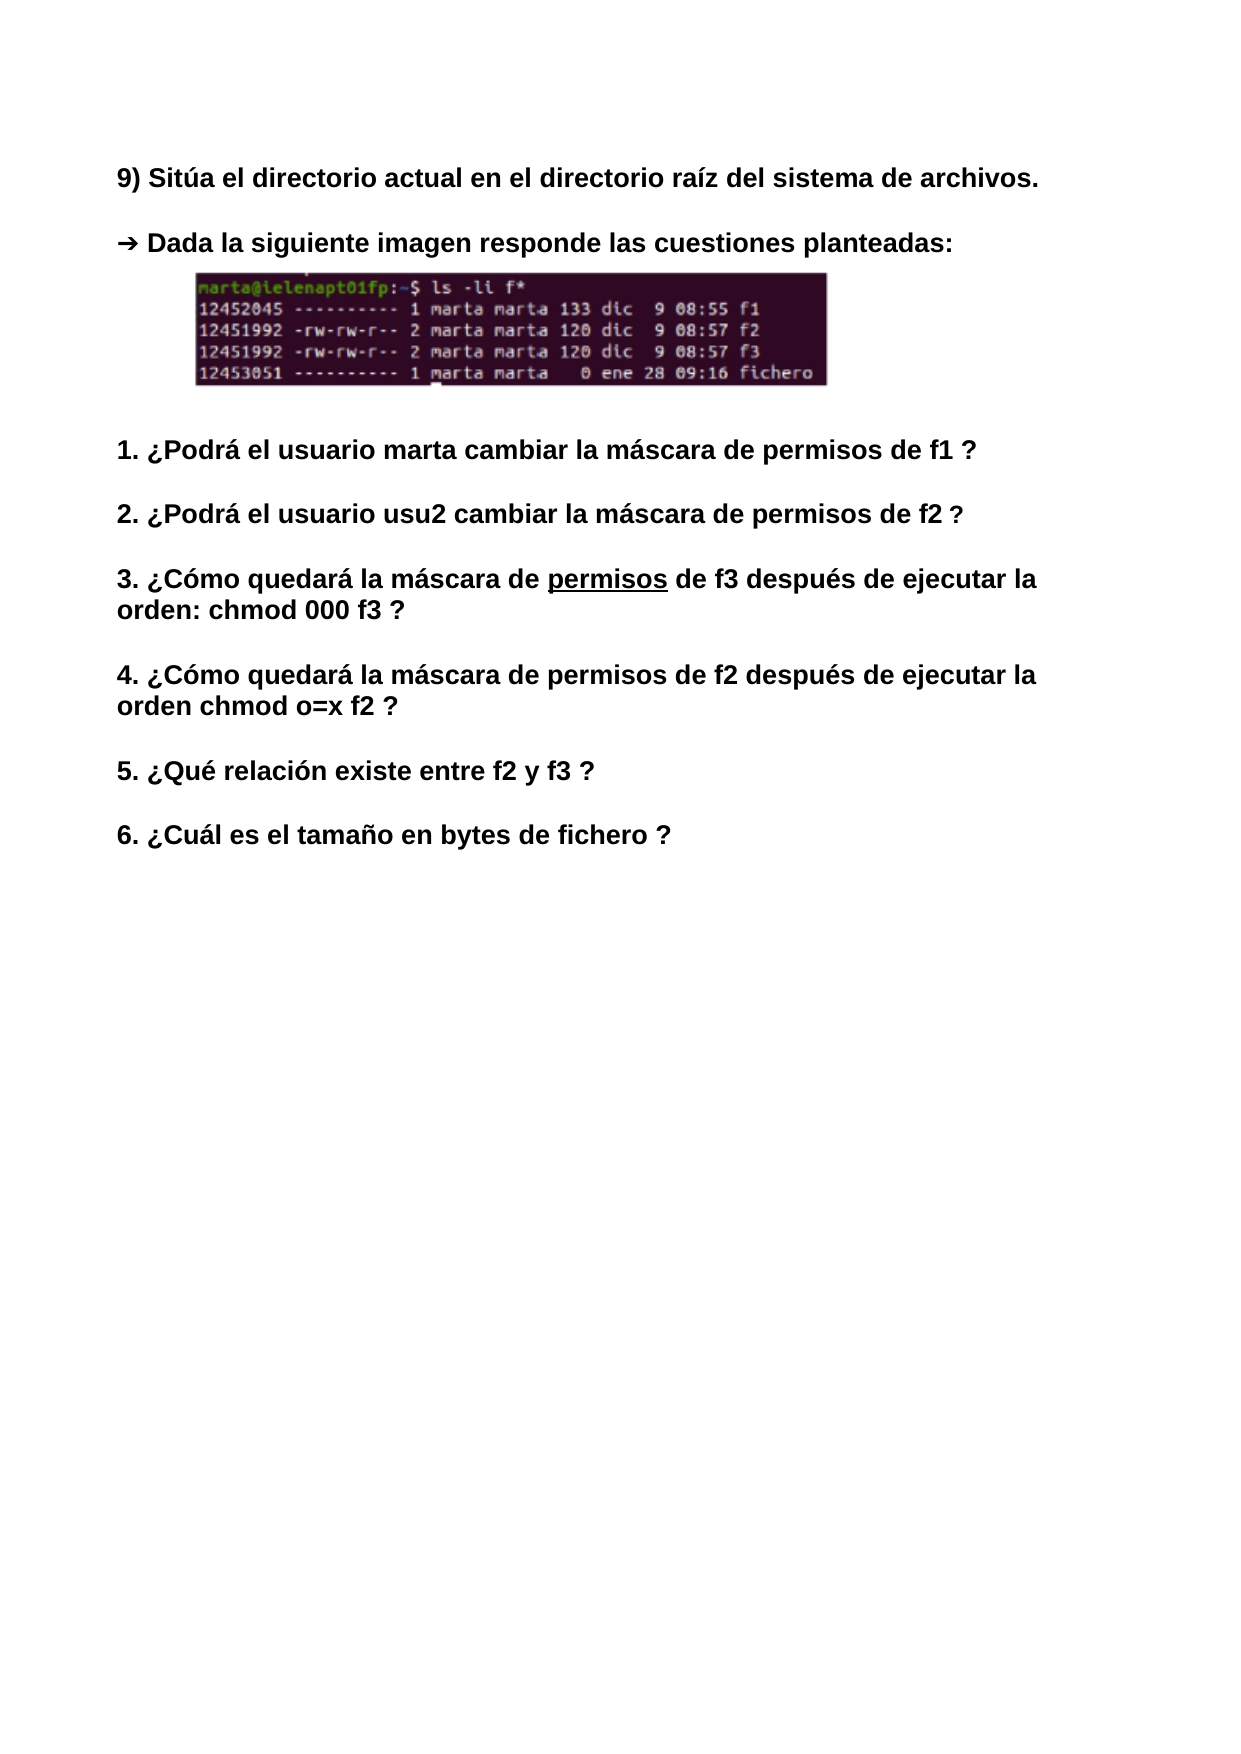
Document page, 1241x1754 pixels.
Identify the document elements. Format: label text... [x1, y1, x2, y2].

subtitle 4. ¿Cómo quedará la máscara de permisos de f2 después de ejecutar la orden chmod o=x f2 ? [117, 659, 1096, 721]
picture [191, 270, 836, 395]
subtitle 2. ¿Podrá el usuario usu2 cambiar la máscara de permisos de f2 ? [117, 498, 1096, 530]
subtitle 1. ¿Podrá el usuario marta cambiar la máscara de permisos de f1 ? [117, 434, 1096, 465]
subtitle 6. ¿Cuál es el tamaño en bytes de fichero ? [117, 819, 1096, 851]
subtitle 9) Sitúa el directorio actual en el directorio raíz del sistema de archivos. [117, 162, 1096, 194]
subtitle 3. ¿Cómo quedará la máscara de permisos de f3 después de ejecutar la orden: chmod 000 f3 ? [117, 563, 1096, 626]
subtitle 5. ¿Qué relación existe entre f2 y f3 ? [117, 755, 1096, 786]
subtitle ➔ Dada la siguiente imagen responde las cuestiones planteadas: [117, 227, 1096, 258]
